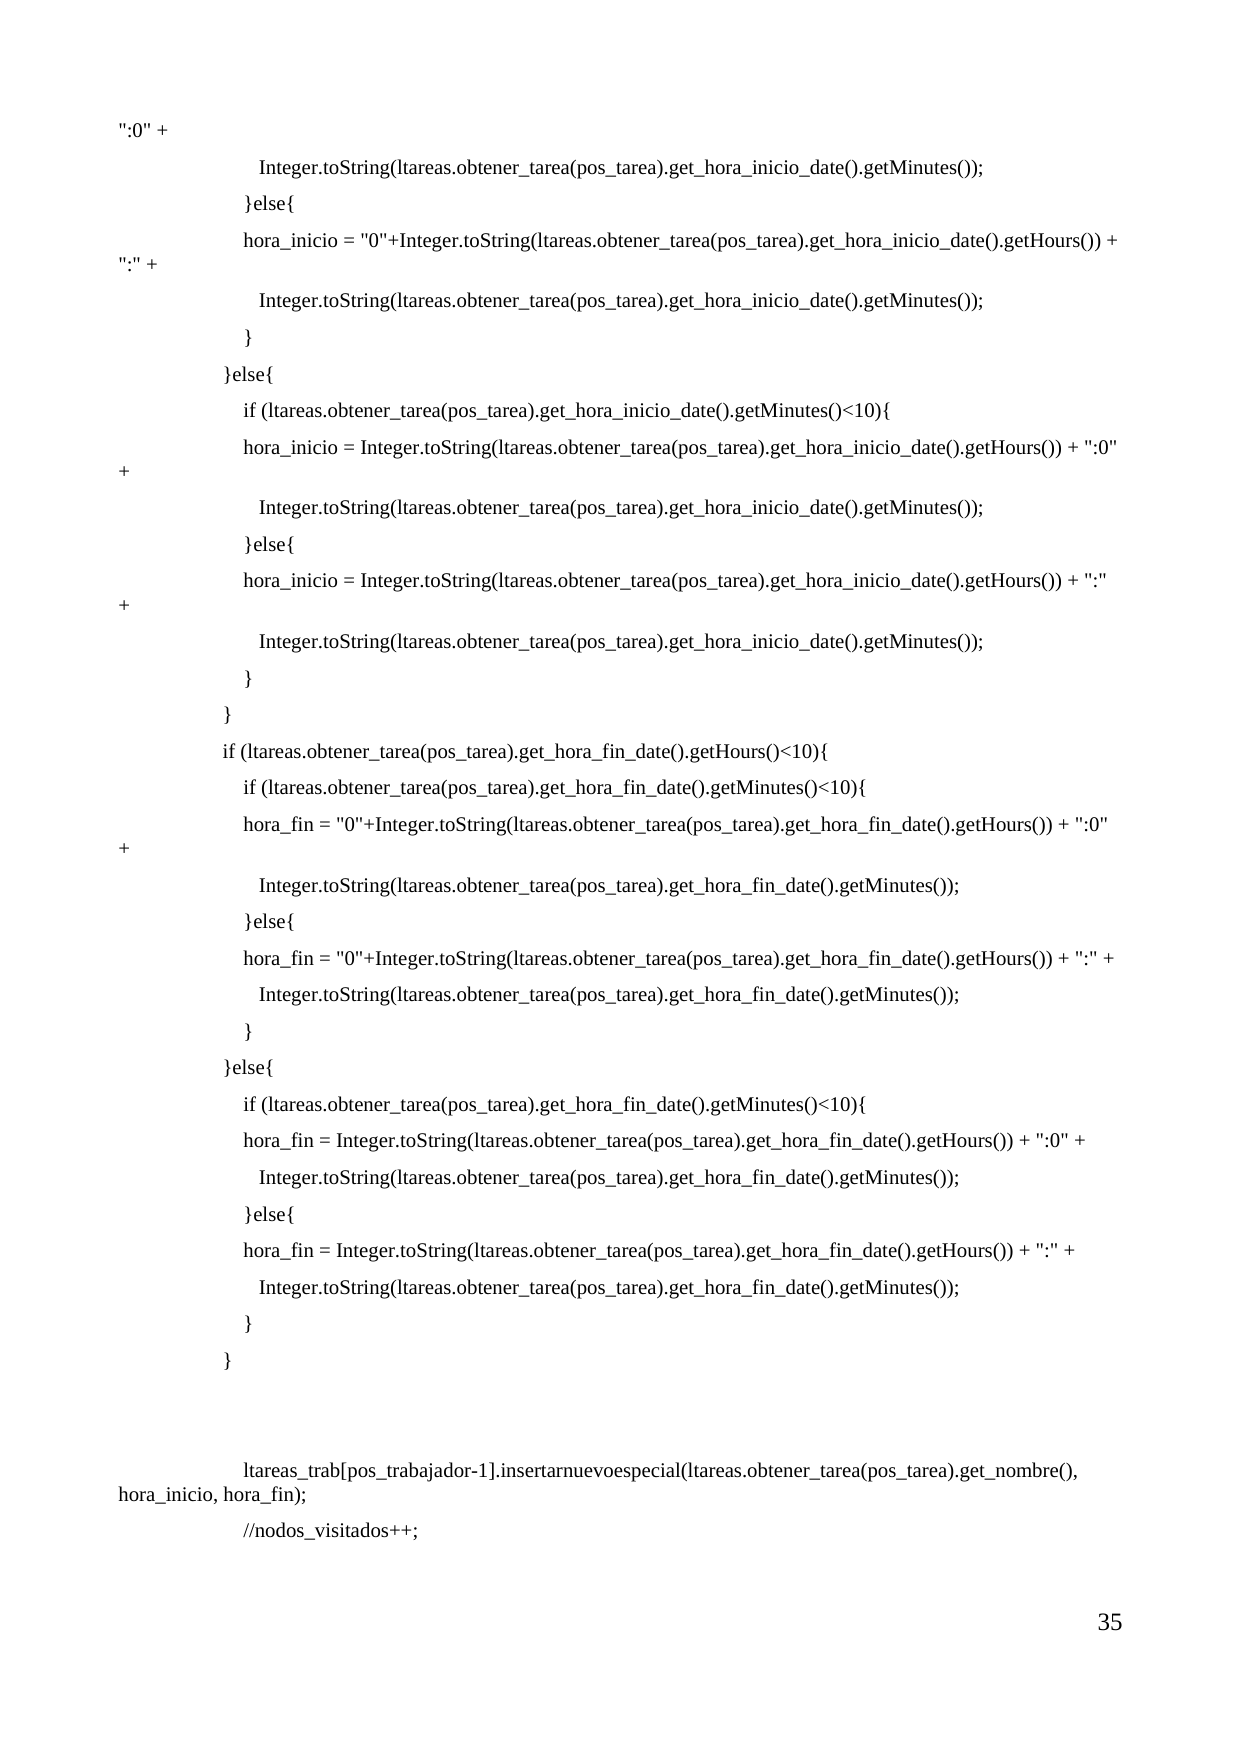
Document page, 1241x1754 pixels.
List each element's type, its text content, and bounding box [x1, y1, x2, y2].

text hora_fin = Integer.toString(ltareas.obtener_tarea(pos_tarea).get_hora_fin_date().getHours()) + ":0" + [118, 1128, 1122, 1152]
text } [118, 1311, 1122, 1335]
text hora_inicio = "0"+Integer.toString(ltareas.obtener_tarea(pos_tarea).get_hora_inicio_date().getHours()) + ":" + [118, 228, 1122, 276]
text }else{ [118, 532, 1122, 556]
text } [118, 325, 1122, 349]
text //nodos_visitados++; [118, 1518, 1122, 1542]
text ":0" + [118, 118, 1122, 142]
text hora_fin = Integer.toString(ltareas.obtener_tarea(pos_tarea).get_hora_fin_date().getHours()) + ":" + [118, 1238, 1122, 1262]
text Integer.toString(ltareas.obtener_tarea(pos_tarea).get_hora_inicio_date().getMinutes()); [118, 495, 1122, 519]
text if (ltareas.obtener_tarea(pos_tarea).get_hora_inicio_date().getMinutes()<10){ [118, 398, 1122, 422]
text if (ltareas.obtener_tarea(pos_tarea).get_hora_fin_date().getMinutes()<10){ [118, 775, 1122, 799]
text ltareas_trab[pos_trabajador-1].insertarnuevoespecial(ltareas.obtener_tarea(pos_tarea).get_nombre(), hora_inicio, hora_fin); [118, 1457, 1122, 1506]
text }else{ [118, 191, 1122, 215]
text Integer.toString(ltareas.obtener_tarea(pos_tarea).get_hora_inicio_date().getMinutes()); [118, 155, 1122, 179]
text }else{ [118, 909, 1122, 933]
text Integer.toString(ltareas.obtener_tarea(pos_tarea).get_hora_fin_date().getMinutes()); [118, 982, 1122, 1006]
text hora_inicio = Integer.toString(ltareas.obtener_tarea(pos_tarea).get_hora_inicio_date().getHours()) + ":" + [118, 568, 1122, 617]
text Integer.toString(ltareas.obtener_tarea(pos_tarea).get_hora_inicio_date().getMinutes()); [118, 288, 1122, 312]
text hora_fin = "0"+Integer.toString(ltareas.obtener_tarea(pos_tarea).get_hora_fin_date().getHours()) + ":0" + [118, 812, 1122, 860]
text Integer.toString(ltareas.obtener_tarea(pos_tarea).get_hora_fin_date().getMinutes()); [118, 1275, 1122, 1299]
text } [118, 1019, 1122, 1043]
text hora_inicio = Integer.toString(ltareas.obtener_tarea(pos_tarea).get_hora_inicio_date().getHours()) + ":0" + [118, 435, 1122, 483]
text Integer.toString(ltareas.obtener_tarea(pos_tarea).get_hora_fin_date().getMinutes()); [118, 872, 1122, 897]
text Integer.toString(ltareas.obtener_tarea(pos_tarea).get_hora_fin_date().getMinutes()); [118, 1165, 1122, 1189]
text } [118, 702, 1122, 726]
text if (ltareas.obtener_tarea(pos_tarea).get_hora_fin_date().getHours()<10){ [118, 739, 1122, 763]
text hora_fin = "0"+Integer.toString(ltareas.obtener_tarea(pos_tarea).get_hora_fin_date().getHours()) + ":" + [118, 946, 1122, 970]
text }else{ [118, 1055, 1122, 1079]
text } [118, 666, 1122, 690]
text } [118, 1348, 1122, 1372]
text if (ltareas.obtener_tarea(pos_tarea).get_hora_fin_date().getMinutes()<10){ [118, 1092, 1122, 1116]
text }else{ [118, 1202, 1122, 1226]
text }else{ [118, 362, 1122, 386]
text Integer.toString(ltareas.obtener_tarea(pos_tarea).get_hora_inicio_date().getMinutes()); [118, 629, 1122, 653]
